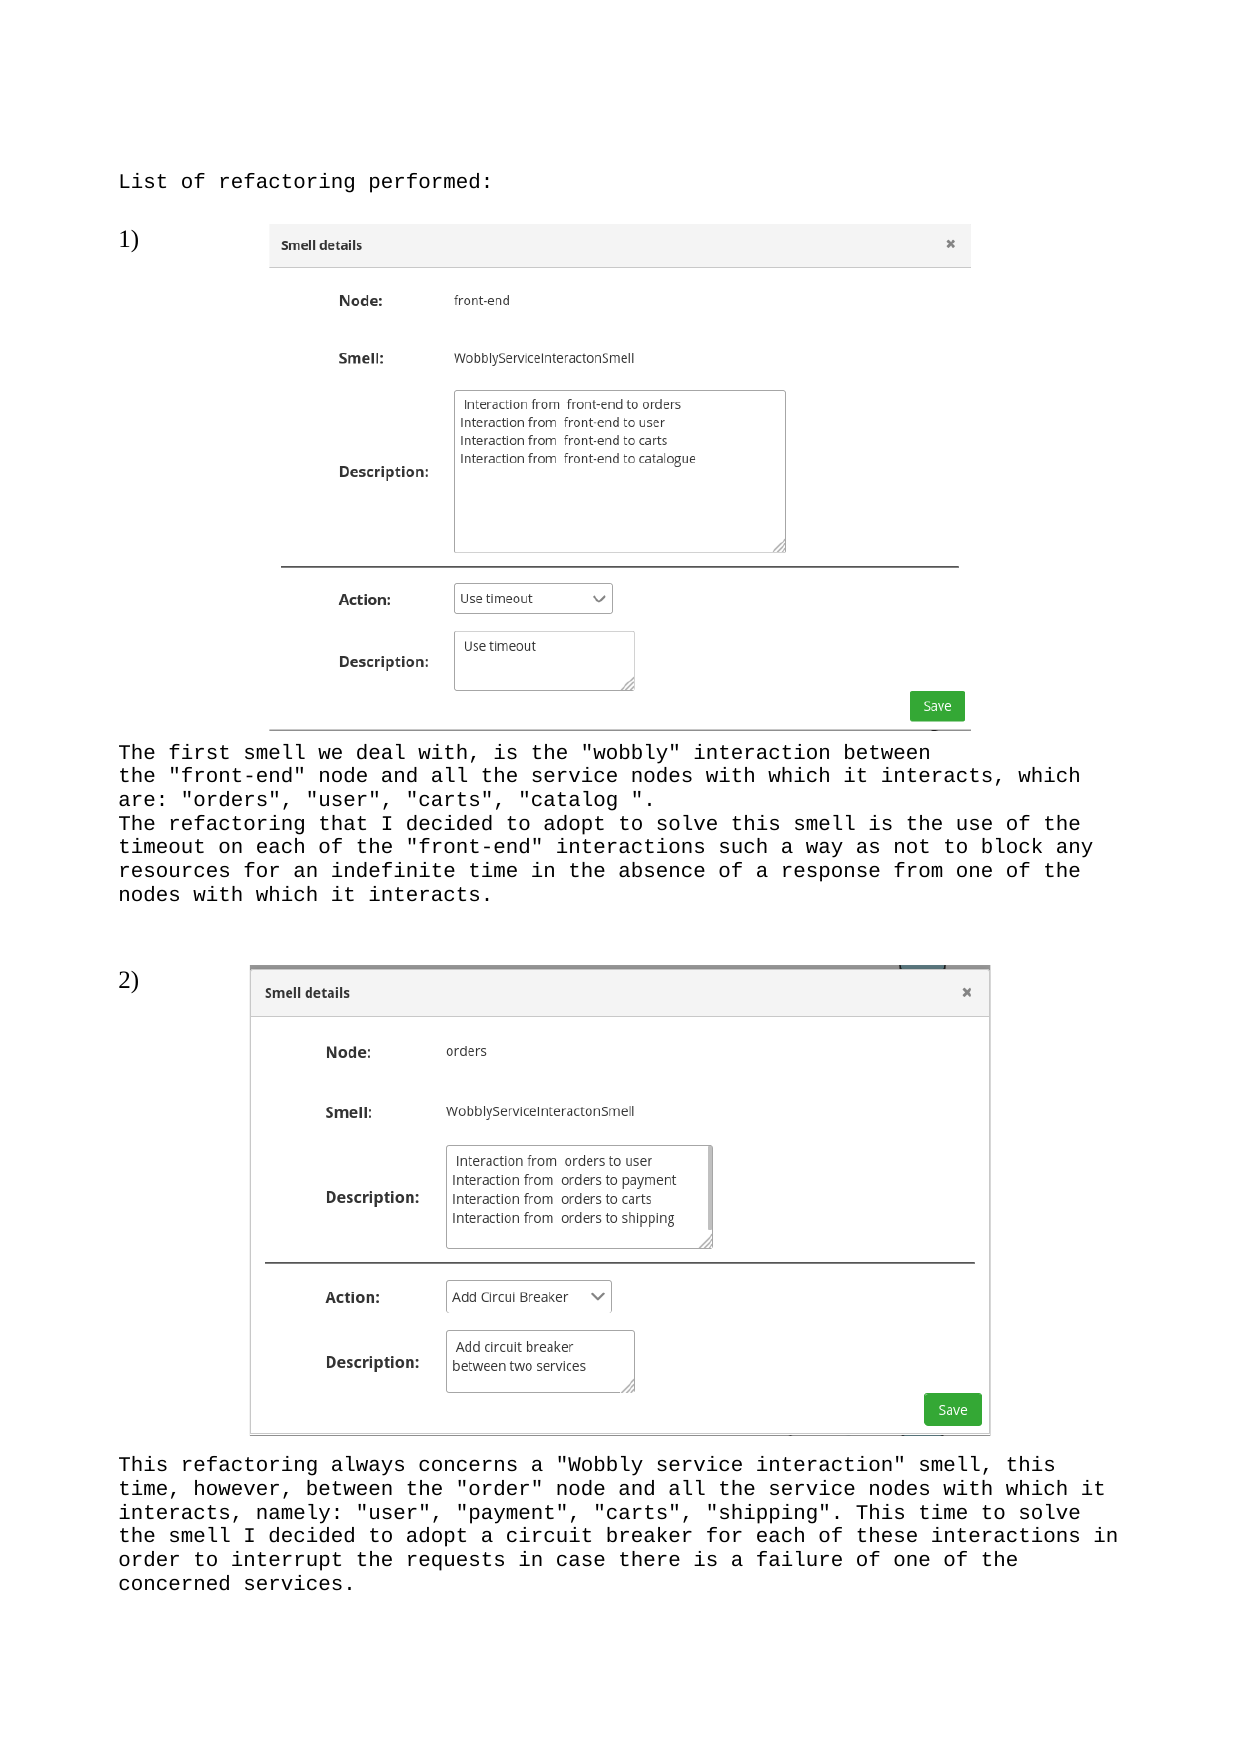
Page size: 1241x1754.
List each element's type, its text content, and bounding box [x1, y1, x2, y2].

text 1) [118, 224, 269, 253]
text List of refactoring performed: [118, 171, 1122, 195]
text [971, 224, 1122, 253]
picture [269, 224, 971, 731]
text The refactoring that I decided to adopt to solve this smell is the use of the timeout on each of the "front-end" interactions such a way as not to block any resources for an indefinite time in the absence of a response from one of the nodes with which it interacts. [118, 813, 1122, 907]
text the "front-end" node and all the service nodes with which it interacts, which are: "orders", "user", "carts", "catalog ". [118, 766, 1122, 813]
text This refactoring always concerns a "Wobbly service interaction" smell, this time, however, between the "order" node and all the service nodes with which it interacts, namely: "user", "payment", "carts", "shipping". This time to solve the smell I decided to adopt a circuit breaker for each of these interactions in order to interrupt the requests in case there is a failure of one of the concerned services. [118, 1454, 1122, 1596]
text 2) [118, 966, 249, 994]
text [991, 966, 1122, 994]
picture [249, 965, 991, 1436]
text The first smell we deal with, is the "wobbly" interaction between [118, 742, 1122, 766]
